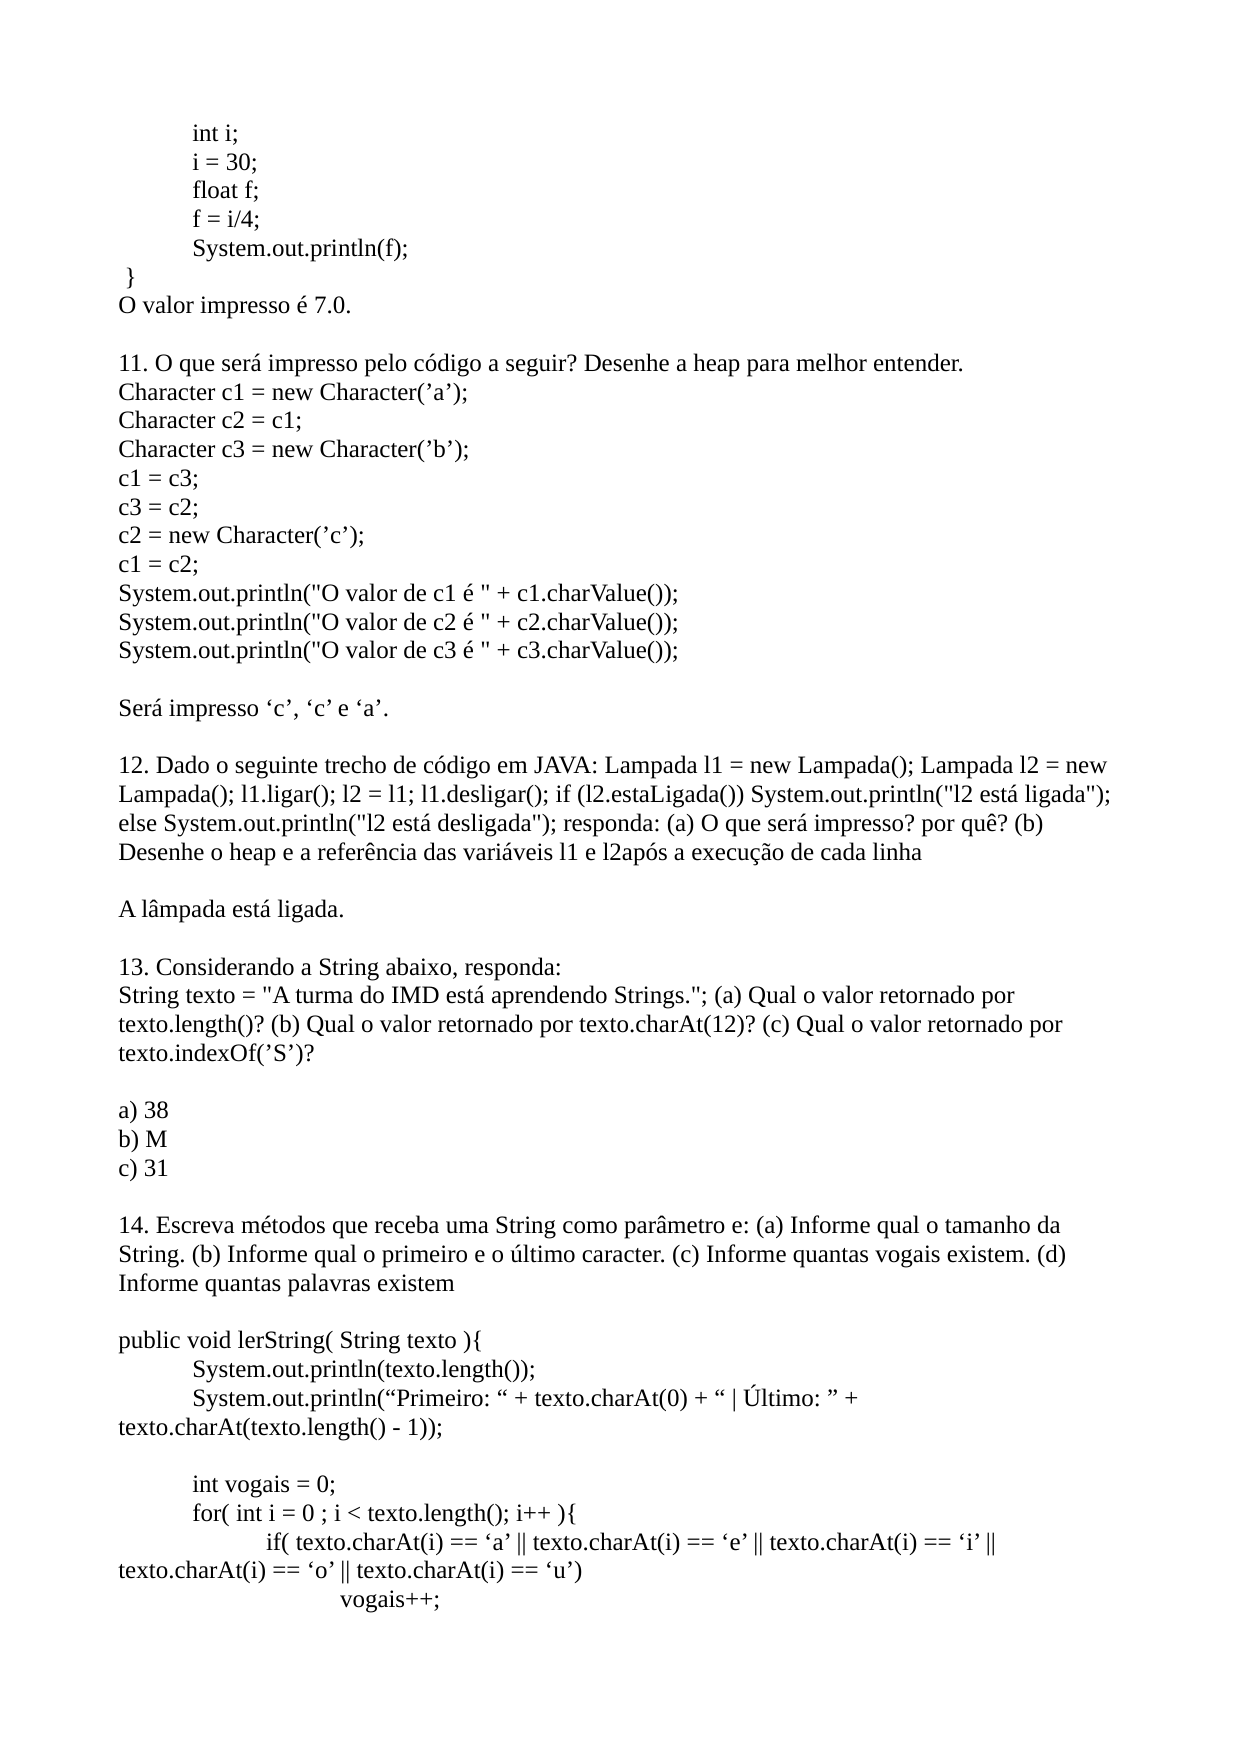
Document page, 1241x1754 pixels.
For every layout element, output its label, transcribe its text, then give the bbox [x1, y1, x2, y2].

text a) 38 [118, 1096, 1122, 1124]
text Character c2 = c1; [118, 406, 1122, 434]
text f = i/4; [118, 204, 1122, 233]
text 11. O que será impresso pelo código a seguir? Desenhe a heap para melhor entender. [118, 348, 1122, 377]
text System.out.println("O valor de c3 é " + c3.charValue()); [118, 636, 1122, 664]
text c2 = new Character(’c’); [118, 521, 1122, 549]
text Character c3 = new Character(’b’); [118, 434, 1122, 463]
text System.out.println(texto.length()); [118, 1354, 1122, 1383]
text for( int i = 0 ; i < texto.length(); i++ ){ [118, 1498, 1122, 1527]
text vogais++; [118, 1584, 1122, 1613]
text c) 31 [118, 1153, 1122, 1182]
text 12. Dado o seguinte trecho de código em JAVA: Lampada l1 = new Lampada(); Lampada l2 = new Lampada(); l1.ligar(); l2 = l1; l1.desligar(); if (l2.estaLigada()) System.out.println("l2 está ligada"); else System.out.println("l2 está desligada"); responda: (a) O que será impresso? por quê? (b) Desenhe o heap e a referência das variáveis l1 e l2após a execução de cada linha [118, 751, 1122, 866]
text 13. Considerando a String abaixo, responda: [118, 952, 1122, 981]
text System.out.println("O valor de c2 é " + c2.charValue()); [118, 607, 1122, 636]
text O valor impresso é 7.0. [118, 291, 1122, 319]
text 14. Escreva métodos que receba uma String como parâmetro e: (a) Informe qual o tamanho da String. (b) Informe qual o primeiro e o último caracter. (c) Informe quantas vogais existem. (d) Informe quantas palavras existem [118, 1211, 1122, 1297]
text System.out.println(f); [118, 233, 1122, 262]
text System.out.println(“Primeiro: “ + texto.charAt(0) + “ | Último: ” + texto.charAt(texto.length() - 1)); [118, 1383, 1122, 1441]
text i = 30; [118, 147, 1122, 176]
text c3 = c2; [118, 492, 1122, 521]
text c1 = c3; [118, 463, 1122, 492]
text A lâmpada está ligada. [118, 894, 1122, 923]
text Character c1 = new Character(’a’); [118, 377, 1122, 406]
text } [118, 262, 1122, 291]
text c1 = c2; [118, 549, 1122, 578]
text Será impresso ‘c’, ‘c’ e ‘a’. [118, 693, 1122, 722]
text float f; [118, 176, 1122, 204]
text int vogais = 0; [118, 1469, 1122, 1498]
text String texto = "A turma do IMD está aprendendo Strings."; (a) Qual o valor retornado por texto.length()? (b) Qual o valor retornado por texto.charAt(12)? (c) Qual o valor retornado por texto.indexOf(’S’)? [118, 981, 1122, 1067]
text b) M [118, 1124, 1122, 1153]
text public void lerString( String texto ){ [118, 1326, 1122, 1354]
text System.out.println("O valor de c1 é " + c1.charValue()); [118, 578, 1122, 607]
text int i; [118, 118, 1122, 147]
text if( texto.charAt(i) == ‘a’ || texto.charAt(i) == ‘e’ || texto.charAt(i) == ‘i’ || texto.charAt(i) == ‘o’ || texto.charAt(i) == ‘u’) [118, 1527, 1122, 1584]
